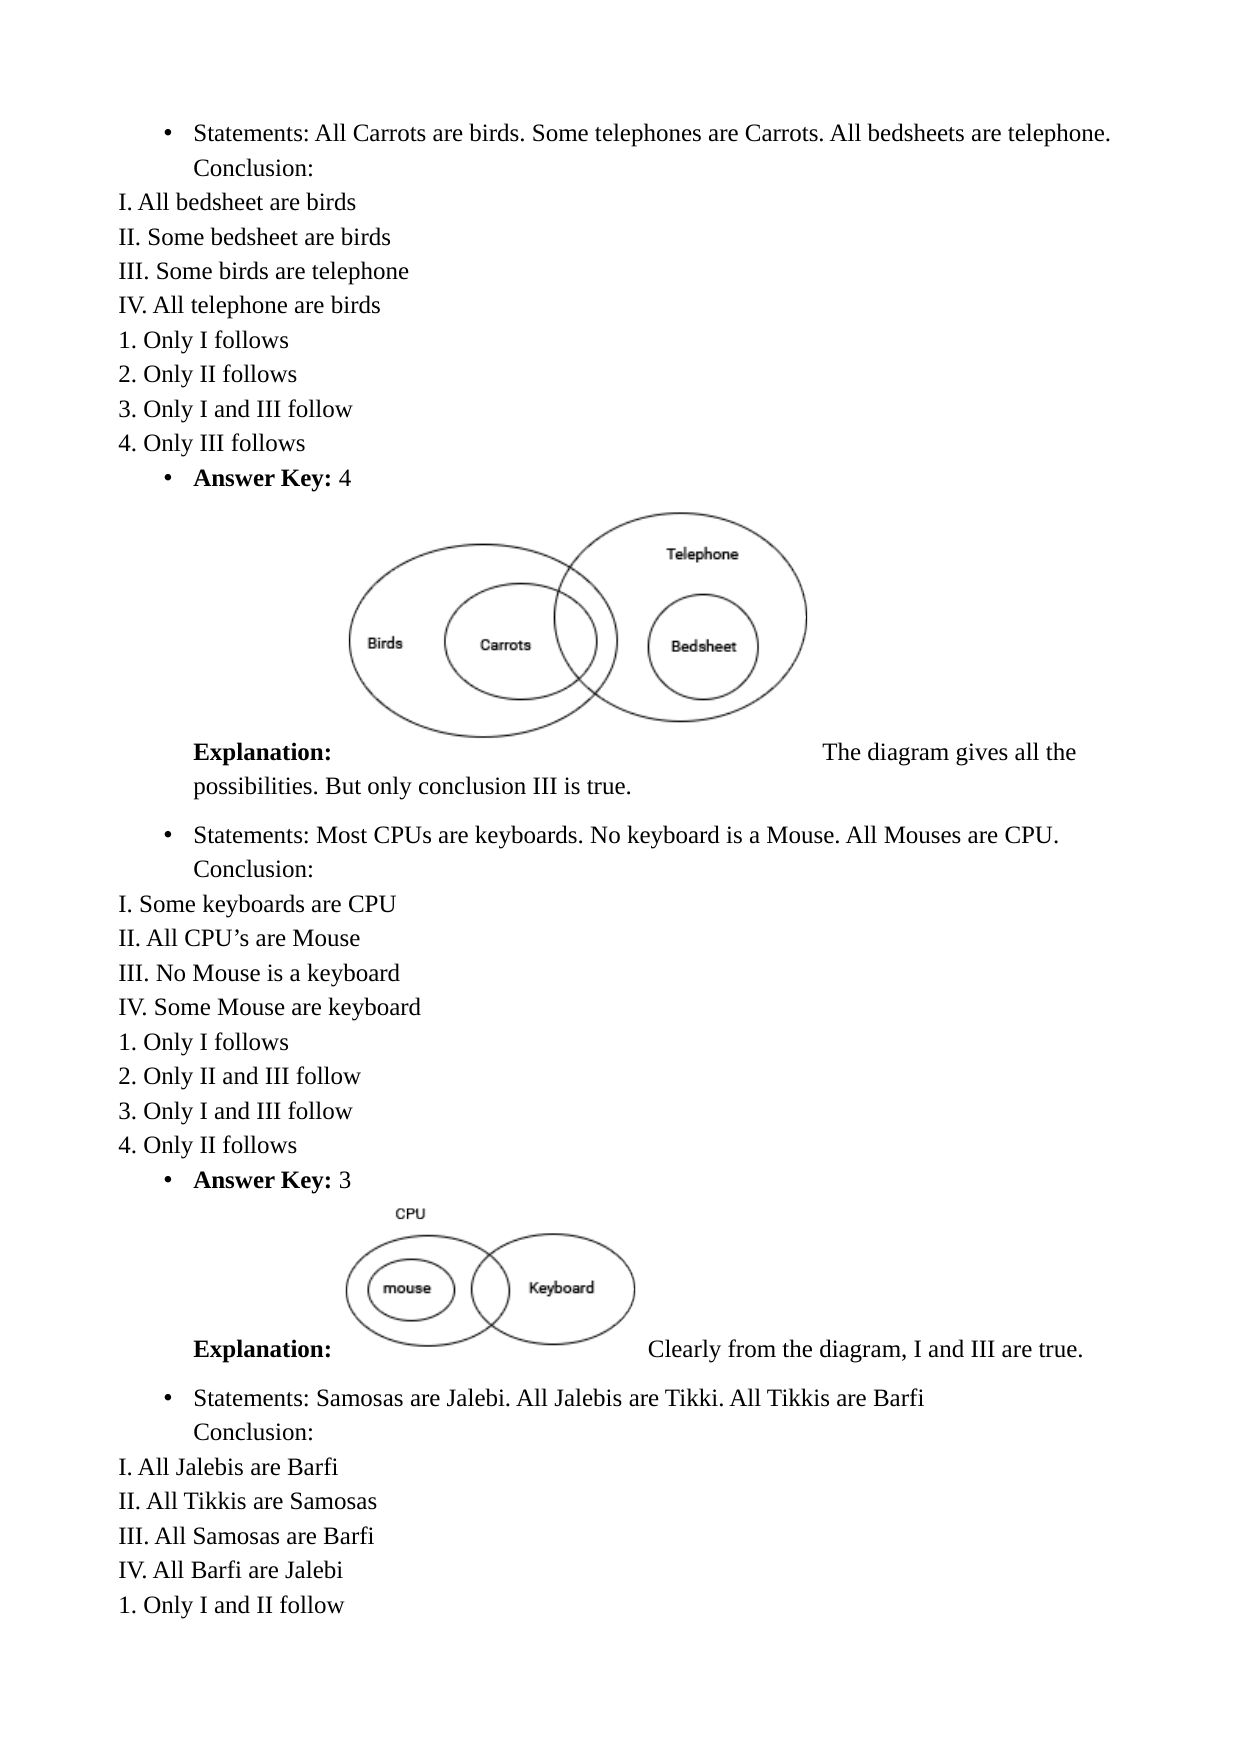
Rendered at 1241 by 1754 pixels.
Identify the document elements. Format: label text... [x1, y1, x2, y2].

list Answer Key: 4 Explanation: The diagram gives all the possibilities. But only conclusion III is true. [164, 463, 1122, 800]
text III. Some birds are telephone [118, 256, 1122, 285]
picture [338, 1199, 642, 1358]
text 2. Only II and III follow [118, 1061, 1122, 1090]
text 4. Only II follows [118, 1130, 1122, 1159]
text 2. Only II follows [118, 359, 1122, 388]
text II. All CPU’s are Mouse [118, 923, 1122, 952]
text IV. Some Mouse are keyboard [118, 992, 1122, 1021]
picture [338, 497, 817, 760]
text IV. All Barfi are Jalebi [118, 1555, 1122, 1584]
text 1. Only I follows [118, 1027, 1122, 1056]
text III. No Mouse is a keyboard [118, 958, 1122, 987]
list Statements: All Carrots are birds. Some telephones are Carrots. All bedsheets are telephone. Conclusion: [164, 118, 1122, 181]
text IV. All telephone are birds [118, 291, 1122, 319]
list Answer Key: 3 Explanation: Clearly from the diagram, I and III are true. [164, 1165, 1122, 1363]
text II. All Tikkis are Samosas [118, 1486, 1122, 1515]
text III. All Samosas are Barfi [118, 1521, 1122, 1549]
text I. All Jalebis are Barfi [118, 1452, 1122, 1481]
text 3. Only I and III follow [118, 1096, 1122, 1125]
text II. Some bedsheet are birds [118, 222, 1122, 250]
list Statements: Most CPUs are keyboards. No keyboard is a Mouse. All Mouses are CPU. Conclusion: [164, 820, 1122, 883]
list Statements: Samosas are Jalebi. All Jalebis are Tikki. All Tikkis are Barfi Conclusion: [164, 1383, 1122, 1446]
text I. All bedsheet are birds [118, 187, 1122, 216]
text 1. Only I and II follow [118, 1590, 1122, 1618]
text 3. Only I and III follow [118, 394, 1122, 423]
text 4. Only III follows [118, 428, 1122, 457]
text 1. Only I follows [118, 325, 1122, 354]
text I. Some keyboards are CPU [118, 889, 1122, 918]
